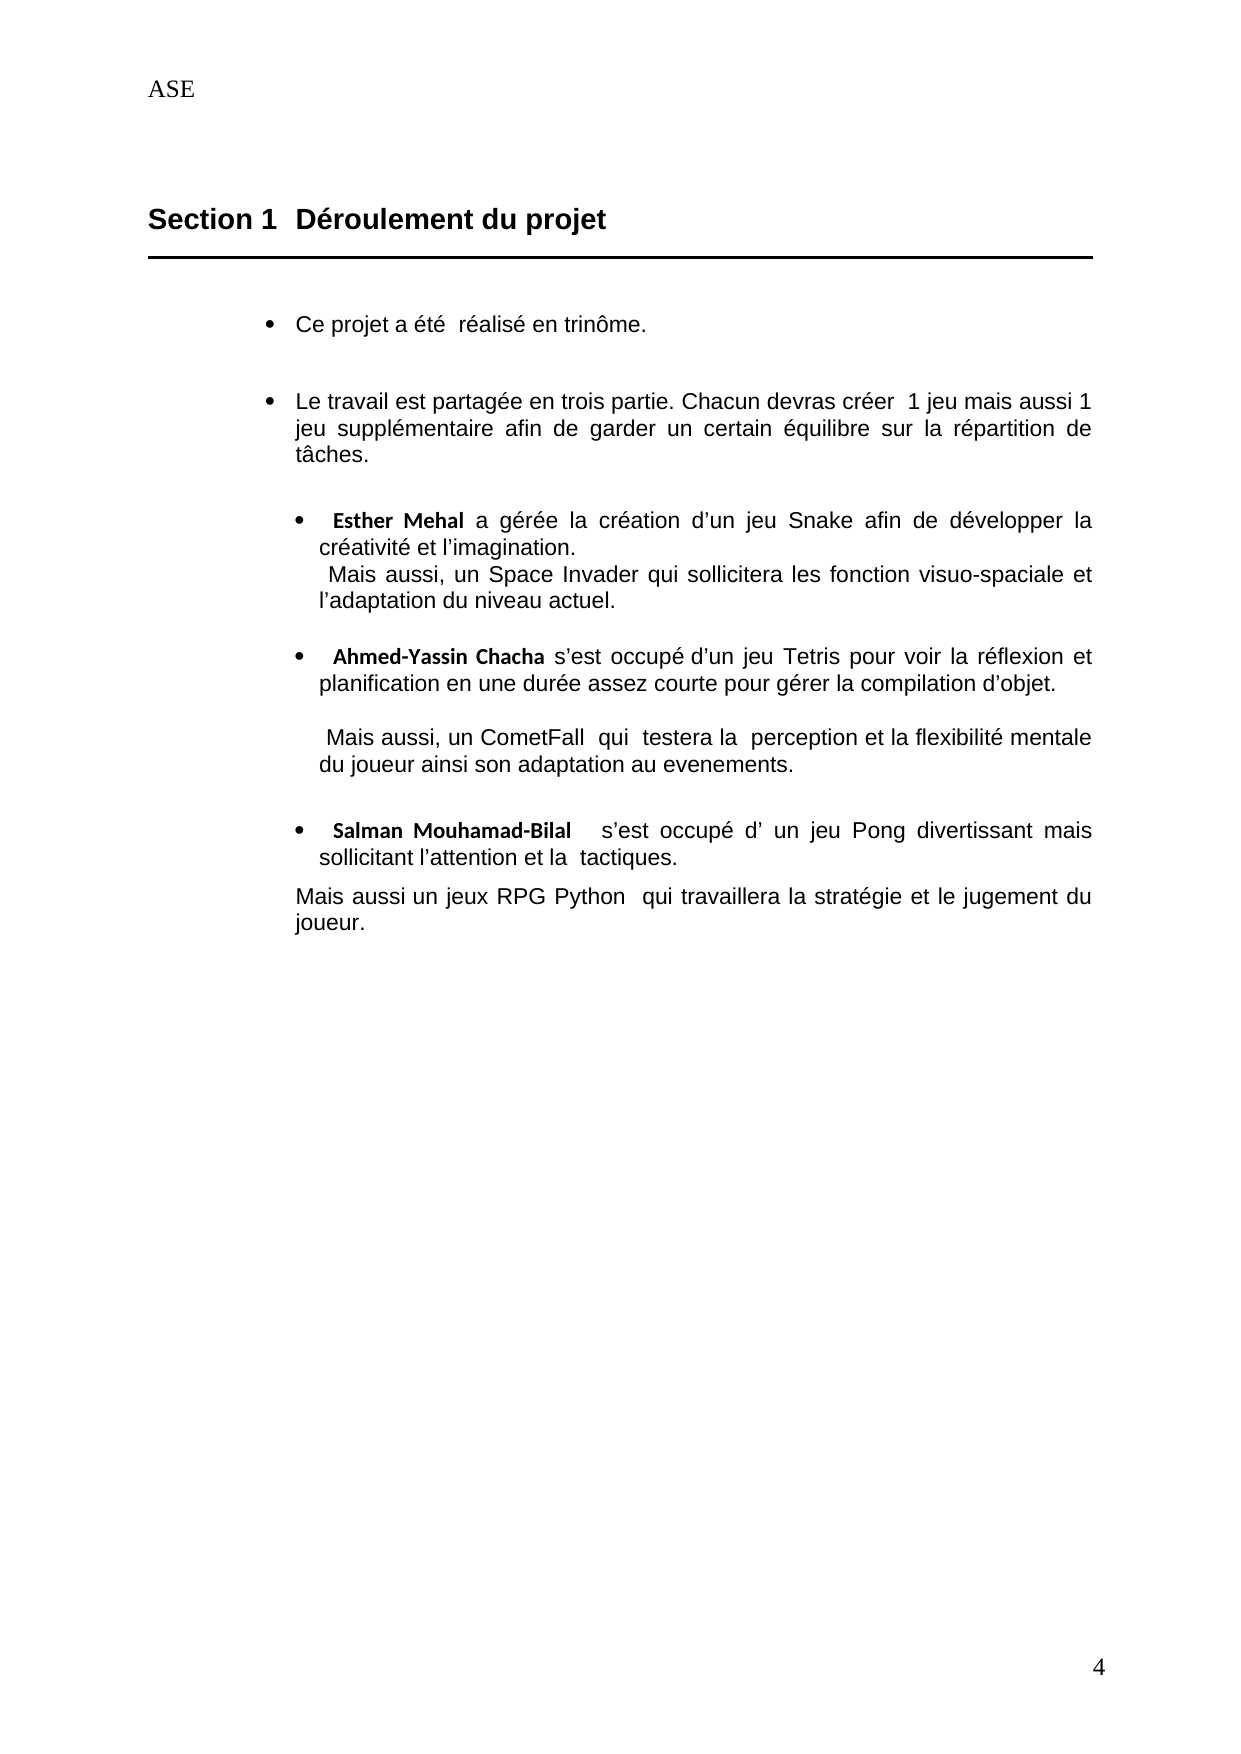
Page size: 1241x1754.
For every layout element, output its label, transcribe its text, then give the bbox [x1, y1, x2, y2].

subtitle Déroulement du projet [148, 202, 1093, 256]
list Le travail est partagée en trois partie. Chacun devras créer 1 jeu mais aussi 1 jeu supplémentaire afin de garder un certain équilibre sur la répartition de tâches. [266, 388, 1093, 467]
text Mais aussi, un Space Invader qui sollicitera les fonction visuo-spaciale et l’adaptation du niveau actuel. [319, 561, 1093, 613]
list Ce projet a été réalisé en trinôme. [266, 311, 1093, 337]
text Mais aussi un jeux RPG Python qui travaillera la stratégie et le jugement du joueur. [295, 883, 1093, 936]
text Mais aussi, un CometFall qui testera la perception et la flexibilité mentale du joueur ainsi son adaptation au evenements. [319, 724, 1093, 777]
list Esther Mehal a gérée la création d’un jeu Snake afin de développer la créativité et l’imagination. [295, 506, 1093, 561]
list Salman Mouhamad-Bilal s’est occupé d’ un jeu Pong divertissant mais sollicitant l’attention et la tactiques. [295, 816, 1093, 870]
list Ahmed-Yassin Chacha s’est occupé d’un jeu Tetris pour voir la réflexion et planification en une durée assez courte pour gérer la compilation d’objet. [295, 642, 1093, 696]
